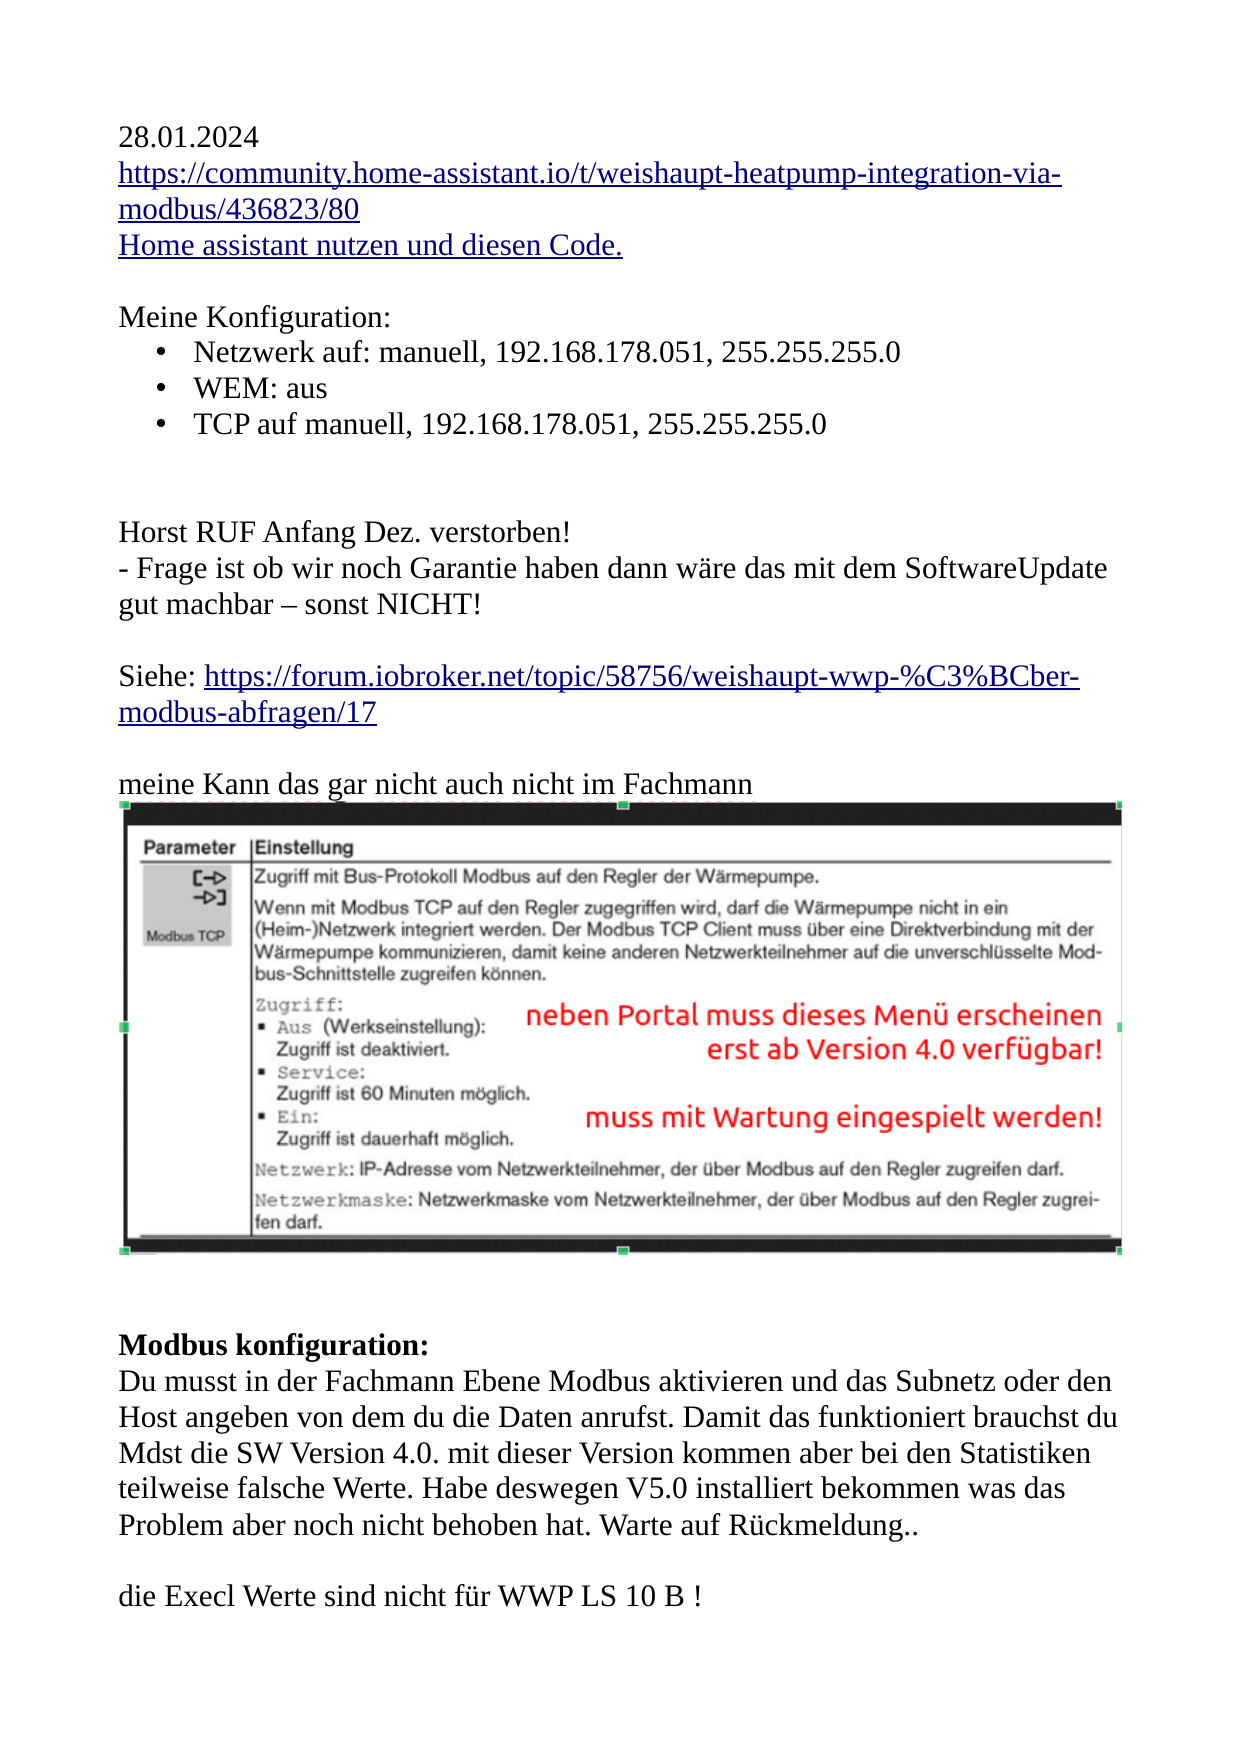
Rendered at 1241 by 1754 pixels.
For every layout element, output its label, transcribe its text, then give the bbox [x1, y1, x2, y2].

text - Frage ist ob wir noch Garantie haben dann wäre das mit dem SoftwareUpdate gut machbar – sonst NICHT! [118, 549, 1122, 621]
text meine Kann das gar nicht auch nicht im Fachmann [118, 765, 1122, 801]
list Netzwerk auf: manuell, 192.168.178.051, 255.255.255.0 [156, 334, 1122, 370]
text 28.01.2024 [118, 118, 1122, 154]
text Meine Konfiguration: [118, 298, 1122, 334]
text Home assistant nutzen und diesen Code. [118, 226, 1122, 262]
text Horst RUF Anfang Dez. verstorben! [118, 513, 1122, 549]
text Siehe: https://forum.iobroker.net/topic/58756/weishaupt-wwp-%C3%BCber-modbus-abfragen/17 [118, 657, 1122, 729]
picture [118, 801, 1123, 1255]
text die Execl Werte sind nicht für WWP LS 10 B ! [118, 1578, 1122, 1613]
text Du musst in der Fachmann Ebene Modbus aktivieren und das Subnetz oder den Host angeben von dem du die Daten anrufst. Damit das funktioniert brauchst du Mdst die SW Version 4.0. mit dieser Version kommen aber bei den Statistiken teilweise falsche Werte. Habe deswegen V5.0 installiert bekommen was das Problem aber noch nicht behoben hat. Warte auf Rückmeldung.. [118, 1362, 1122, 1542]
text https://community.home-assistant.io/t/weishaupt-heatpump-integration-via-modbus/436823/80 [118, 154, 1122, 226]
text Modbus konfiguration: [118, 1326, 1122, 1362]
list WEM: aus [156, 370, 1122, 406]
list TCP auf manuell, 192.168.178.051, 255.255.255.0 [156, 406, 1122, 442]
